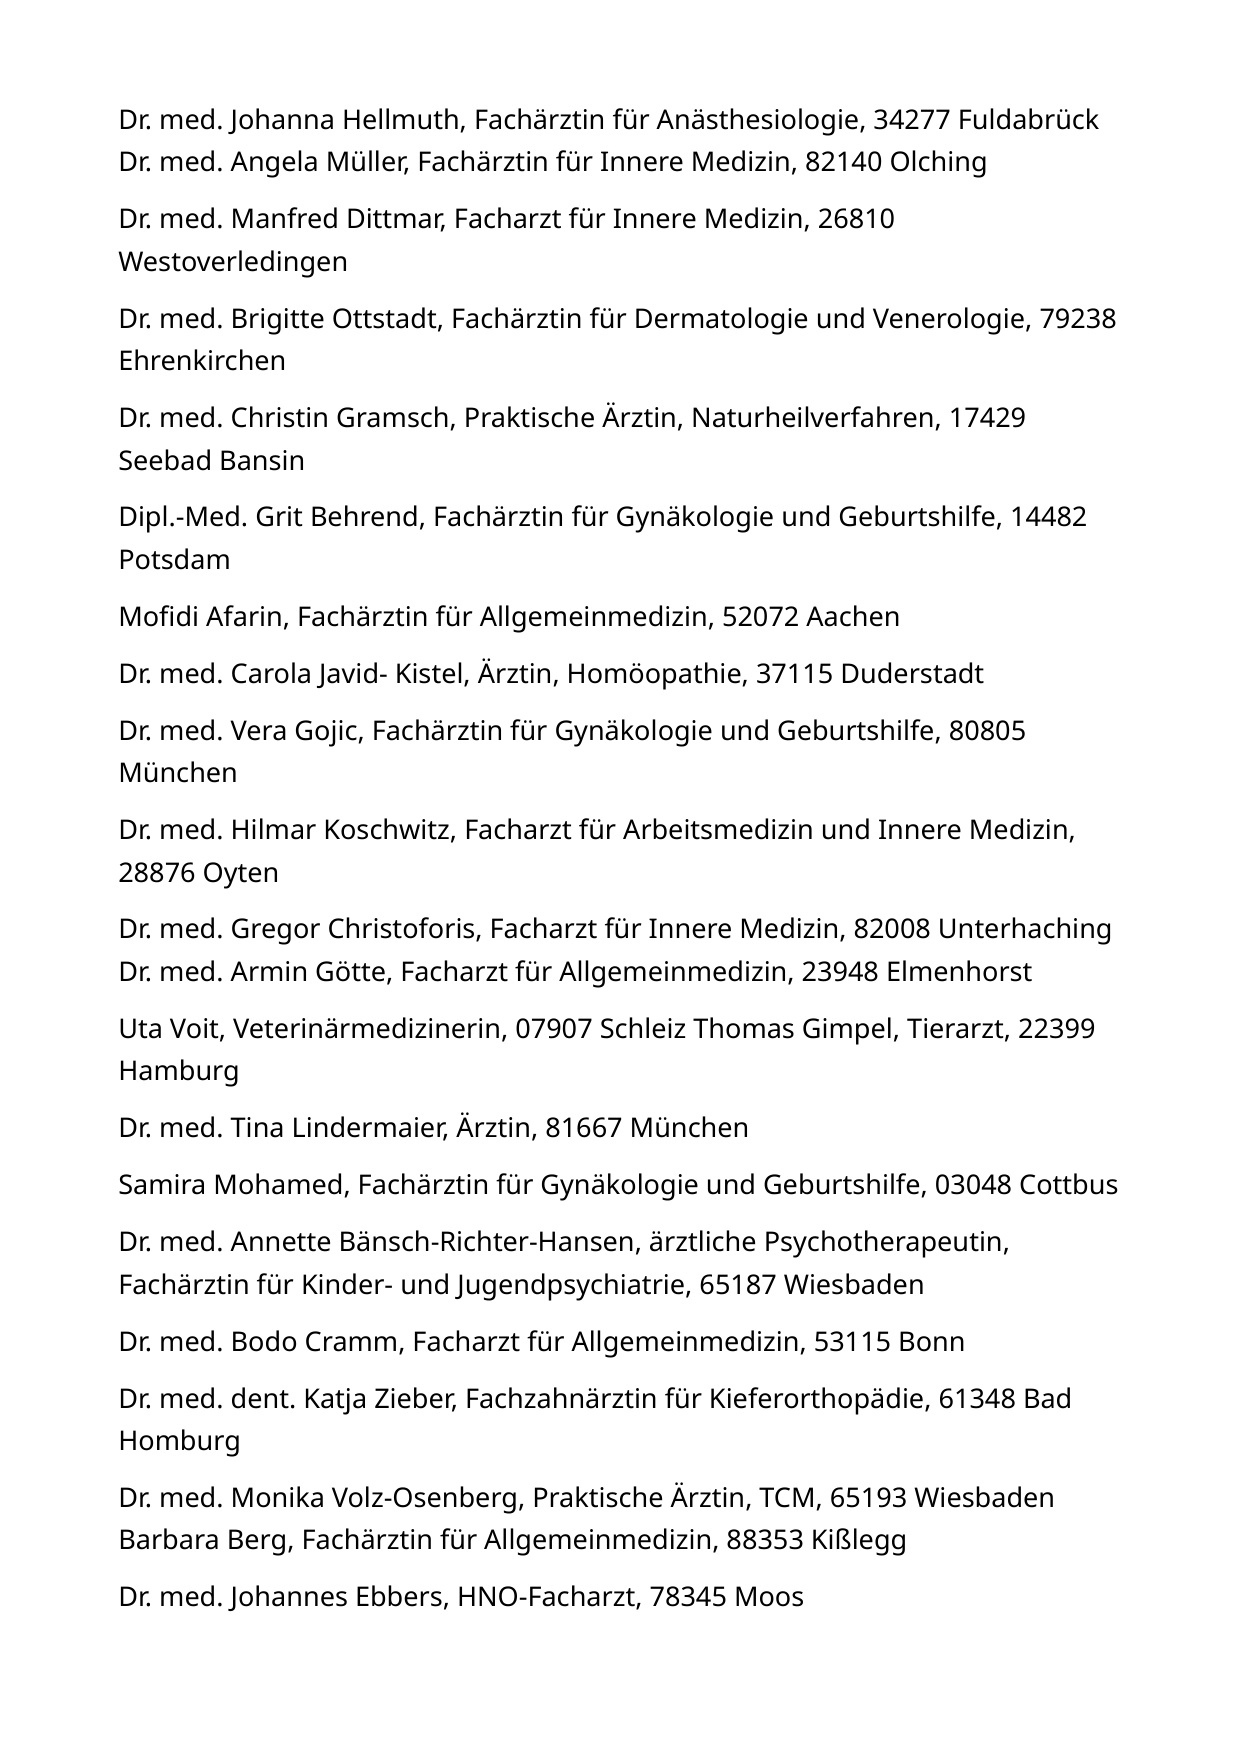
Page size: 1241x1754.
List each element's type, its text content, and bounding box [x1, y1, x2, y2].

text Dr. med. Brigitte Ottstadt, Fachärztin für Dermatologie und Venerologie, 79238 Ehrenkirchen [118, 299, 1122, 378]
text Dr. med. dent. Katja Zieber, Fachzahnärztin für Kieferorthopädie, 61348 Bad Homburg [118, 1379, 1122, 1458]
text Dipl.-Med. Grit Behrend, Fachärztin für Gynäkologie und Geburtshilfe, 14482 Potsdam [118, 498, 1122, 577]
text Dr. med. Carola Javid- Kistel, Ärztin, Homöopathie, 37115 Duderstadt [118, 654, 1122, 691]
text Dr. med. Christin Gramsch, Praktische Ärztin, Naturheilverfahren, 17429 Seebad Bansin [118, 398, 1122, 478]
text Dr. med. Tina Lindermaier, Ärztin, 81667 München [118, 1109, 1122, 1146]
text Dr. med. Gregor Christoforis, Facharzt für Innere Medizin, 82008 Unterhaching Dr. med. Armin Götte, Facharzt für Allgemeinmedizin, 23948 Elmenhorst [118, 910, 1122, 989]
text Dr. med. Annette Bänsch-Richter-Hansen, ärztliche Psychotherapeutin, Fachärztin für Kinder- und Jugendpsychiatrie, 65187 Wiesbaden [118, 1223, 1122, 1302]
text Mofidi Afarin, Fachärztin für Allgemeinmedizin, 52072 Aachen [118, 597, 1122, 634]
text Dr. med. Johannes Ebbers, HNO-Facharzt, 78345 Moos [118, 1578, 1122, 1615]
text Dr. med. Vera Gojic, Fachärztin für Gynäkologie und Geburtshilfe, 80805 München [118, 711, 1122, 791]
text Samira Mohamed, Fachärztin für Gynäkologie und Geburtshilfe, 03048 Cottbus [118, 1166, 1122, 1203]
text Dr. med. Johanna Hellmuth, Fachärztin für Anästhesiologie, 34277 Fuldabrück Dr. med. Angela Müller, Fachärztin für Innere Medizin, 82140 Olching [118, 100, 1122, 180]
text Dr. med. Hilmar Koschwitz, Facharzt für Arbeitsmedizin und Innere Medizin, 28876 Oyten [118, 811, 1122, 890]
text Dr. med. Monika Volz-Osenberg, Praktische Ärztin, TCM, 65193 Wiesbaden Barbara Berg, Fachärztin für Allgemeinmedizin, 88353 Kißlegg [118, 1478, 1122, 1558]
text Uta Voit, Veterinärmedizinerin, 07907 Schleiz Thomas Gimpel, Tierarzt, 22399 Hamburg [118, 1009, 1122, 1089]
text Dr. med. Manfred Dittmar, Facharzt für Innere Medizin, 26810 Westoverledingen [118, 200, 1122, 279]
text Dr. med. Bodo Cramm, Facharzt für Allgemeinmedizin, 53115 Bonn [118, 1322, 1122, 1359]
